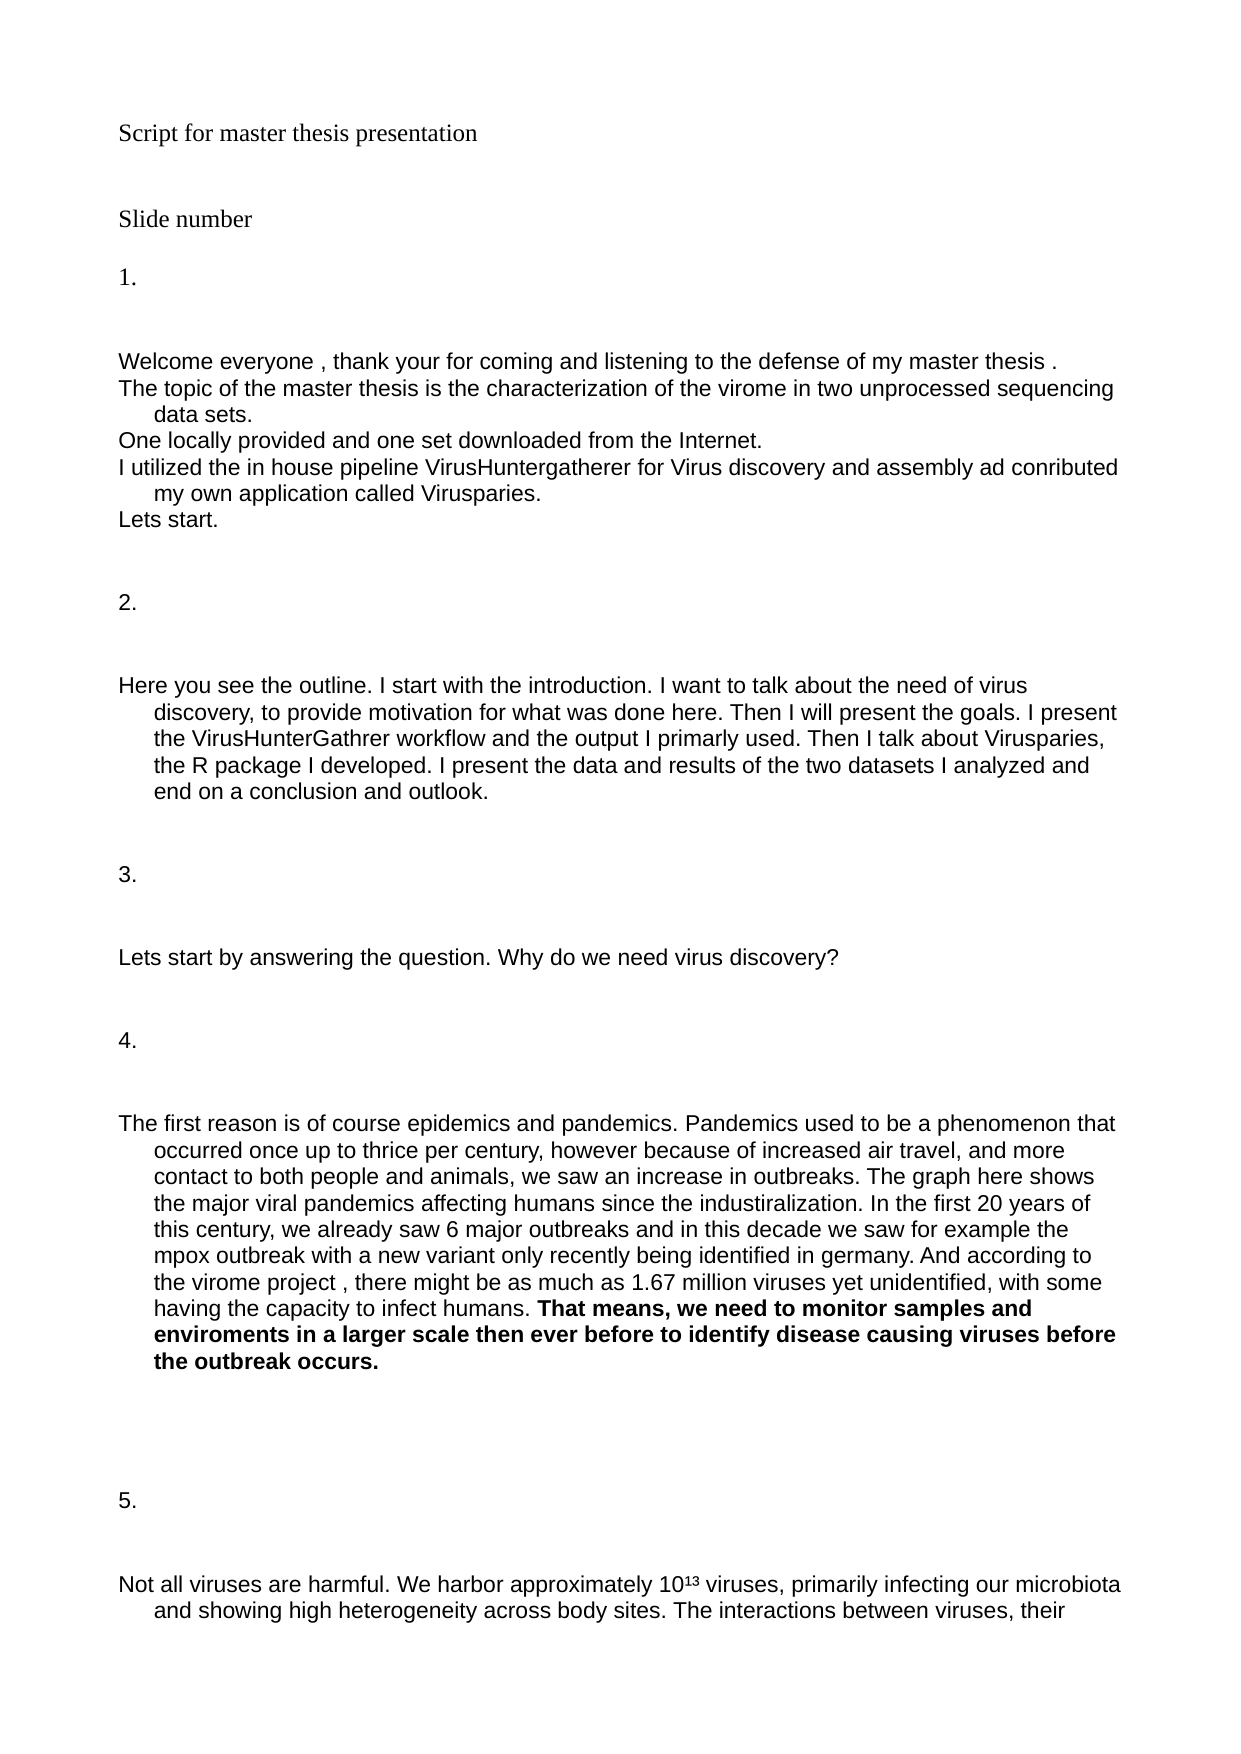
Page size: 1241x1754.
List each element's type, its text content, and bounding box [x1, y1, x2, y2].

text Lets start by answering the question. Why do we need virus discovery? [118, 944, 1122, 971]
text 4. [118, 1027, 1122, 1054]
text I utilized the in house pipeline VirusHuntergatherer for Virus discovery and assembly ad conributed my own application called Virusparies. [118, 453, 1122, 506]
text Slide number [118, 204, 1122, 233]
text 1. [118, 262, 1122, 291]
text 2. [118, 589, 1122, 616]
text 5. [118, 1487, 1122, 1514]
text Script for master thesis presentation [118, 118, 1122, 147]
text Not all viruses are harmful. We harbor approximately 10¹³ viruses, primarily infecting our microbiota and showing high heterogeneity across body sites. The interactions between viruses, their [118, 1571, 1122, 1623]
text Here you see the outline. I start with the introduction. I want to talk about the need of virus discovery, to provide motivation for what was done here. Then I will present the goals. I present the VirusHunterGathrer workflow and the output I primarly used. Then I talk about Virusparies, the R package I developed. I present the data and results of the two datasets I analyzed and end on a conclusion and outlook. [118, 672, 1122, 804]
text The topic of the master thesis is the characterization of the virome in two unprocessed sequencing data sets. [118, 374, 1122, 427]
text The first reason is of course epidemics and pandemics. Pandemics used to be a phenomenon that occurred once up to thrice per century, however because of increased air travel, and more contact to both people and animals, we saw an increase in outbreaks. The graph here shows the major viral pandemics affecting humans since the industiralization. In the first 20 years of this century, we already saw 6 major outbreaks and in this decade we saw for example the mpox outbreak with a new variant only recently being identified in germany. And according to the virome project , there might be as much as 1.67 million viruses yet unidentified, with some having the capacity to infect humans. That means, we need to monitor samples and enviroments in a larger scale then ever before to identify disease causing viruses before the outbreak occurs. [118, 1110, 1122, 1374]
text Welcome everyone , thank your for coming and listening to the defense of my master thesis . [118, 348, 1122, 374]
text Lets start. [118, 506, 1122, 533]
text One locally provided and one set downloaded from the Internet. [118, 427, 1122, 453]
text 3. [118, 861, 1122, 887]
